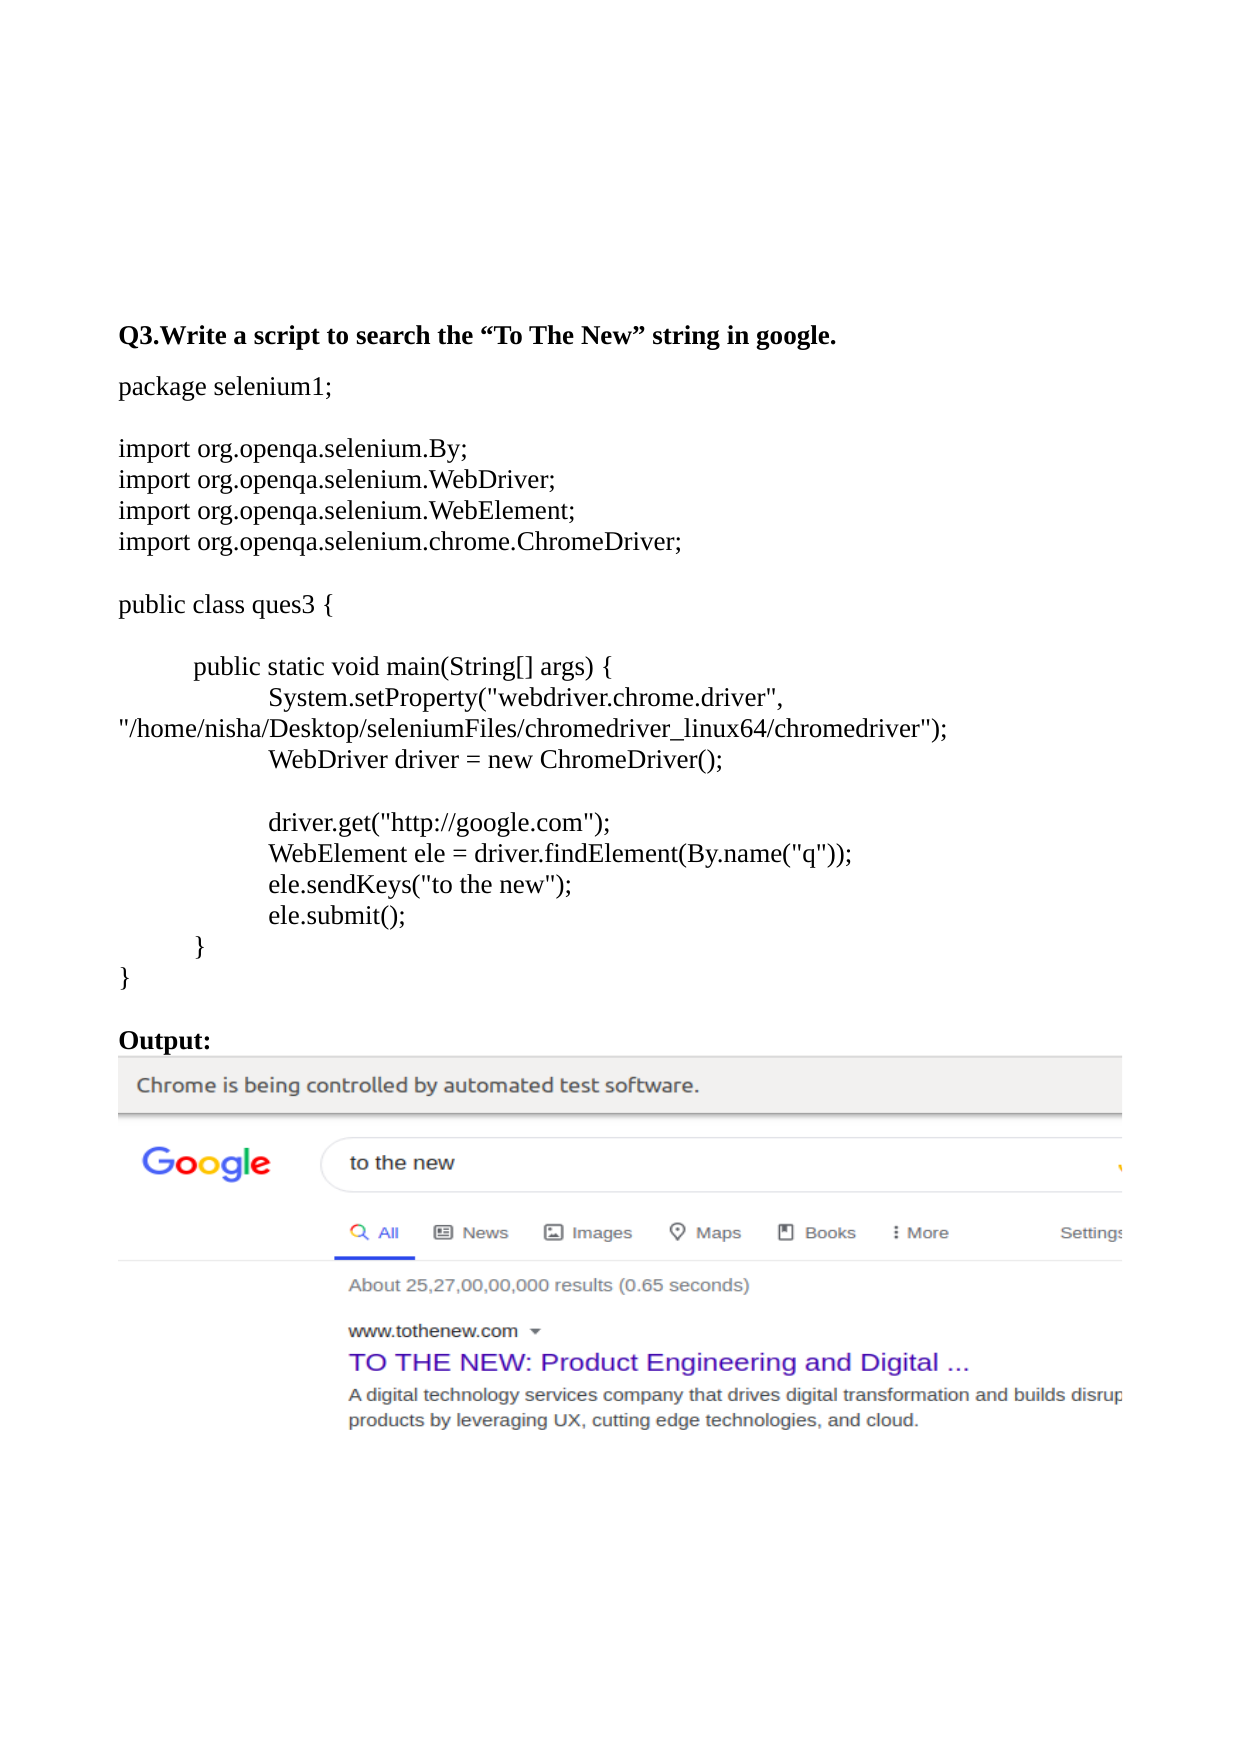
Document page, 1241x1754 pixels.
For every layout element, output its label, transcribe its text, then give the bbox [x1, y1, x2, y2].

text import org.openqa.selenium.WebDriver; [118, 463, 1122, 494]
text import org.openqa.selenium.WebElement; [118, 494, 1122, 525]
text import org.openqa.selenium.chrome.ChromeDriver; [118, 525, 1122, 557]
text System.setProperty("webdriver.chrome.driver", "/home/nisha/Desktop/seleniumFiles/chromedriver_linux64/chromedriver"); [118, 681, 1122, 743]
text } [118, 961, 1122, 993]
text import org.openqa.selenium.By; [118, 432, 1122, 463]
text ele.submit(); [118, 899, 1122, 930]
text WebElement ele = driver.findElement(By.name("q")); [118, 837, 1122, 868]
text Q3.Write a script to search the “To The New” string in google. [118, 319, 1122, 351]
text package selenium1; [118, 370, 1122, 401]
text driver.get("http://google.com"); [118, 806, 1122, 837]
text public class ques3 { [118, 588, 1122, 619]
picture [118, 1055, 1123, 1436]
text } [118, 930, 1122, 961]
text ele.sendKeys("to the new"); [118, 868, 1122, 899]
text WebDriver driver = new ChromeDriver(); [118, 743, 1122, 774]
text Output: [118, 1024, 1122, 1055]
text public static void main(String[] args) { [118, 650, 1122, 681]
